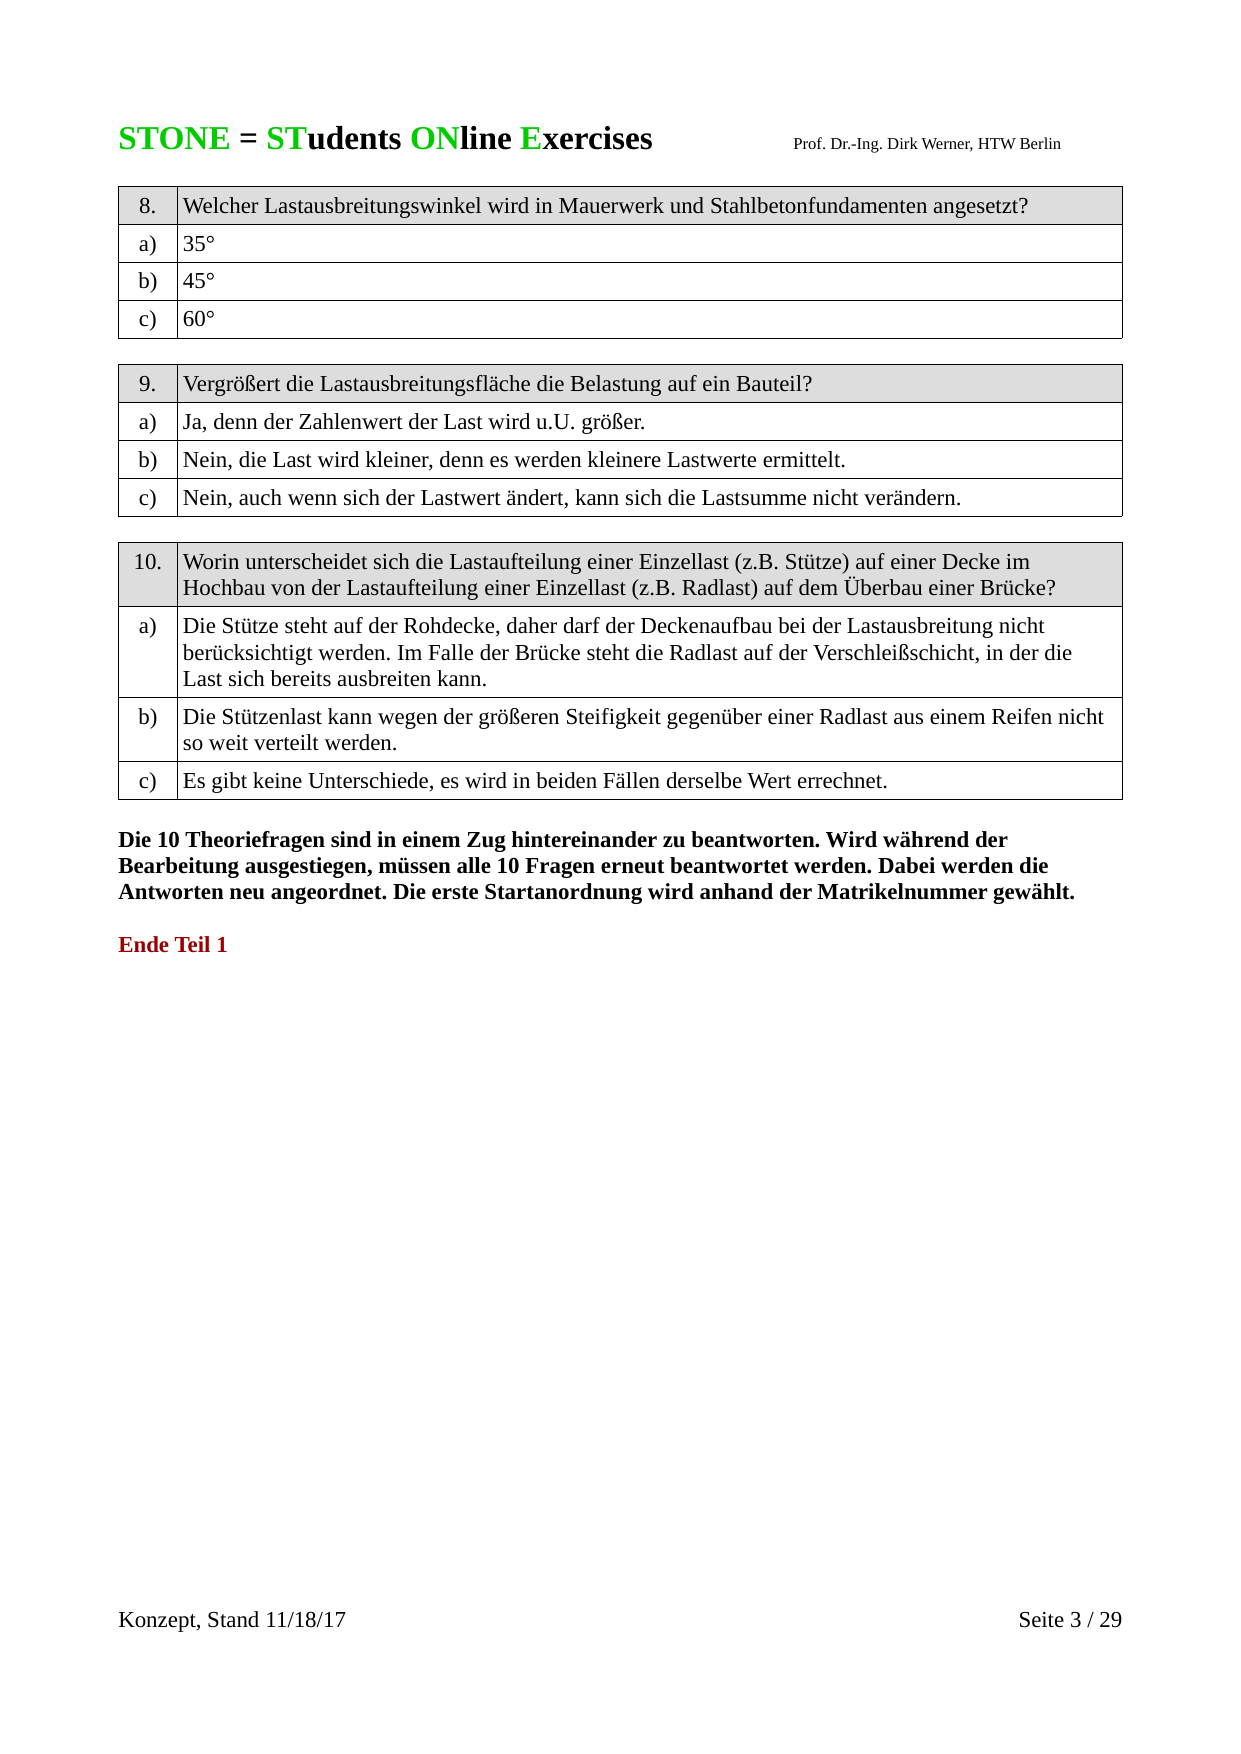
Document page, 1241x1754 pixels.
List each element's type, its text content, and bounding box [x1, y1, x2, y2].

table_header Worin unterscheidet sich die Lastaufteilung einer Einzellast (z.B. Stütze) auf einer Decke im Hochbau von der Lastaufteilung einer Einzellast (z.B. Radlast) auf dem Überbau einer Brücke? [178, 543, 1122, 606]
table_cell Es gibt keine Unterschiede, es wird in beiden Fällen derselbe Wert errechnet. [178, 762, 1122, 799]
table_cell b) [119, 698, 177, 761]
table_cell c) [119, 479, 177, 516]
table_cell a) [119, 403, 177, 440]
table_header Vergrößert die Lastausbreitungsfläche die Belastung auf ein Bauteil? [178, 365, 1122, 402]
table_header 8. [119, 187, 177, 224]
table_header 10. [119, 543, 177, 606]
text Die 10 Theoriefragen sind in einem Zug hintereinander zu beantworten. Wird während der Bearbeitung ausgestiegen, müssen alle 10 Fragen erneut beantwortet werden. Dabei werden die Antworten neu angeordnet. Die erste Startanordnung wird anhand der Matrikelnummer gewählt. [118, 826, 1122, 905]
table_cell b) [119, 441, 177, 478]
table_cell Ja, denn der Zahlenwert der Last wird u.U. größer. [178, 403, 1122, 440]
table_cell 45° [178, 263, 1122, 300]
table_cell a) [119, 607, 177, 697]
table_cell a) [119, 225, 177, 262]
table_cell Nein, die Last wird kleiner, denn es werden kleinere Lastwerte ermittelt. [178, 441, 1122, 478]
table_header Welcher Lastausbreitungswinkel wird in Mauerwerk und Stahlbetonfundamenten angesetzt? [178, 187, 1122, 224]
table_cell b) [119, 263, 177, 300]
table_cell c) [119, 762, 177, 799]
text Ende Teil 1 [118, 931, 1122, 957]
table_cell 35° [178, 225, 1122, 262]
table_cell Die Stützenlast kann wegen der größeren Steifigkeit gegenüber einer Radlast aus einem Reifen nicht so weit verteilt werden. [178, 698, 1122, 761]
table_cell 60° [178, 301, 1122, 338]
table_cell c) [119, 301, 177, 338]
table_header 9. [119, 365, 177, 402]
table_cell Nein, auch wenn sich der Lastwert ändert, kann sich die Lastsumme nicht verändern. [178, 479, 1122, 516]
table_cell Die Stütze steht auf der Rohdecke, daher darf der Deckenaufbau bei der Lastausbreitung nicht berücksichtigt werden. Im Falle der Brücke steht die Radlast auf der Verschleißschicht, in der die Last sich bereits ausbreiten kann. [178, 607, 1122, 697]
